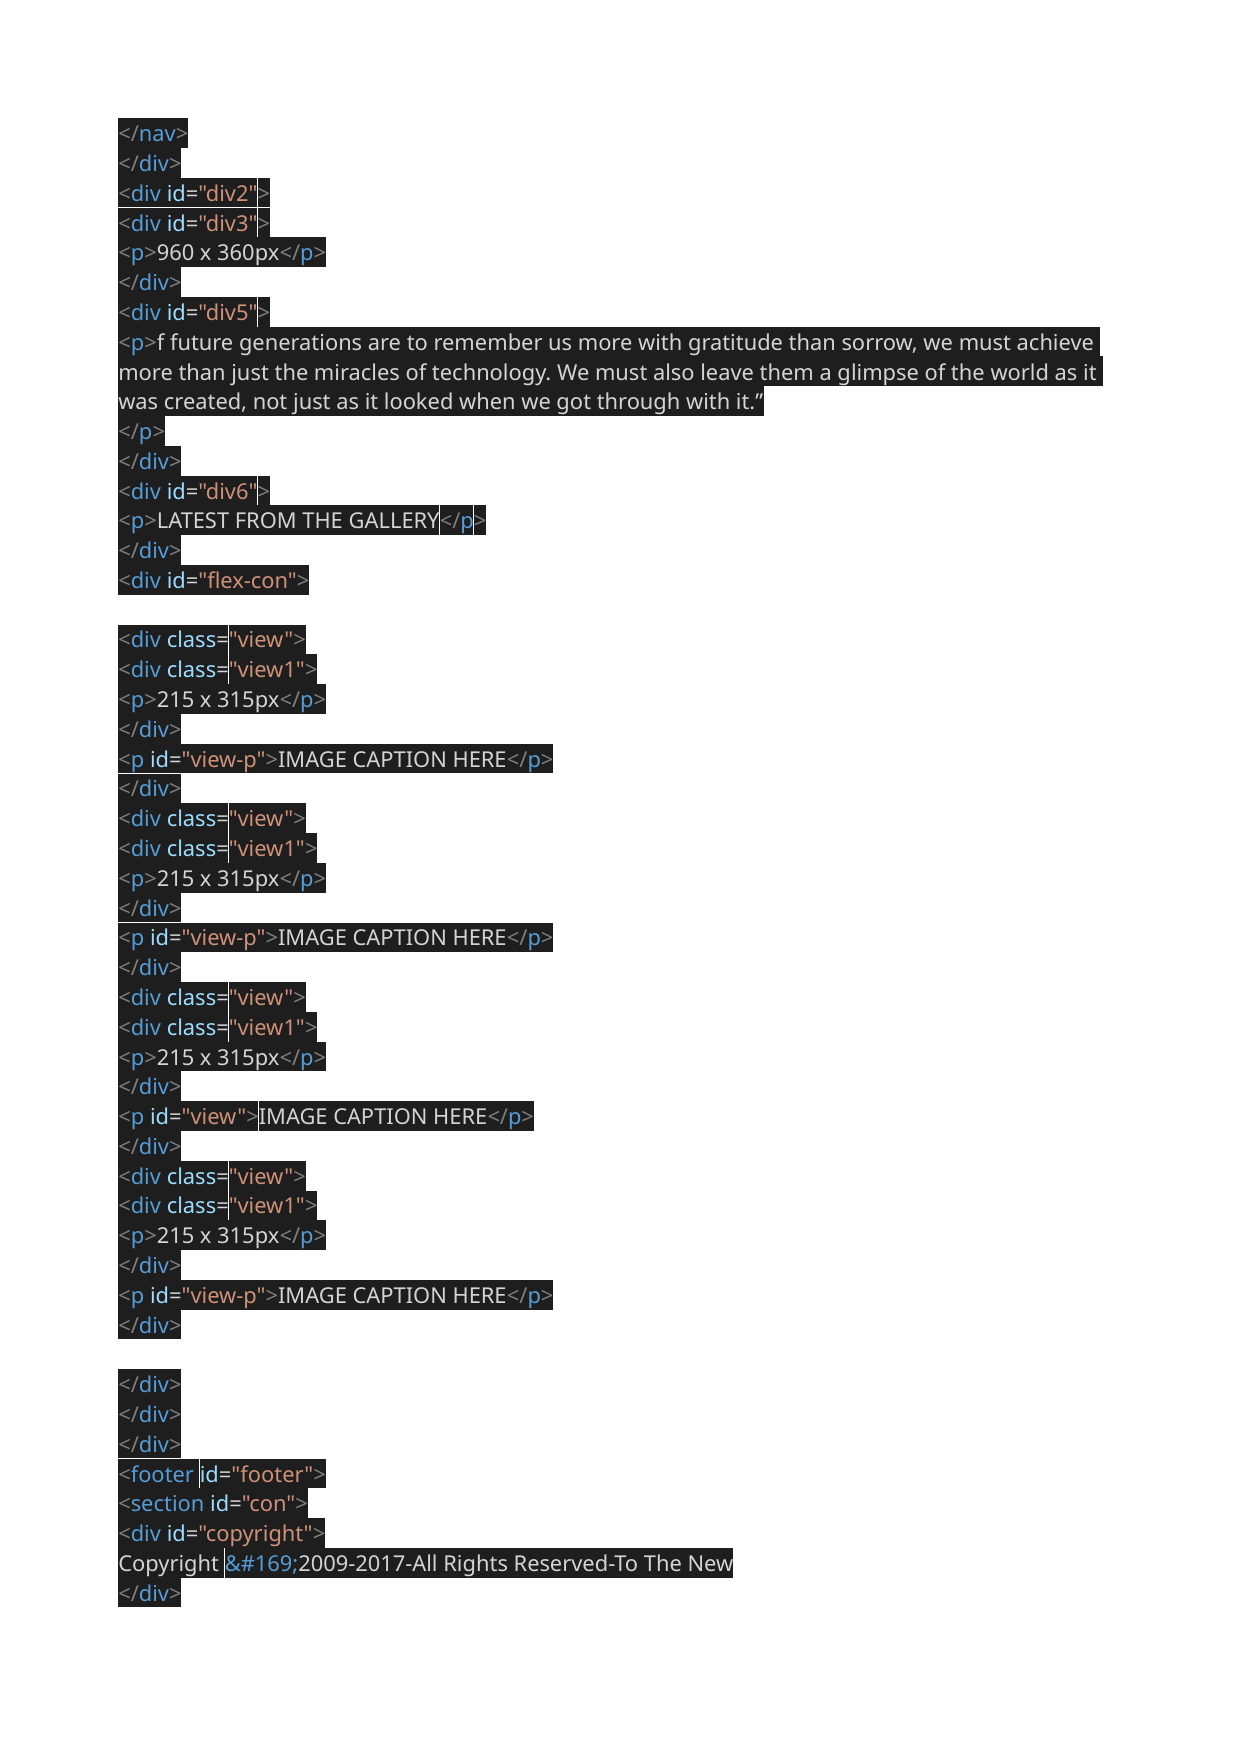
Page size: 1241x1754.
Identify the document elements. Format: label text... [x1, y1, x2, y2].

text </div> [118, 1578, 1122, 1607]
text </div> [118, 1429, 1122, 1458]
text <p>215 x 315px</p> [118, 863, 1122, 893]
text <p id="view-p">IMAGE CAPTION HERE</p> [118, 1280, 1122, 1310]
text </div> [118, 1310, 1122, 1339]
text <div id="flex-con"> [118, 565, 1122, 595]
text </div> [118, 1131, 1122, 1161]
text <section id="con"> [118, 1488, 1122, 1518]
text </div> [118, 952, 1122, 982]
text <p>215 x 315px</p> [118, 1220, 1122, 1250]
text <div class="view1"> [118, 1191, 1122, 1220]
text </div> [118, 148, 1122, 178]
text <p id="view-p">IMAGE CAPTION HERE</p> [118, 922, 1122, 952]
text <p id="view-p">IMAGE CAPTION HERE</p> [118, 744, 1122, 773]
text </div> [118, 1369, 1122, 1399]
text <div id="copyright"> [118, 1518, 1122, 1548]
text <div id="div3"> [118, 207, 1122, 237]
text </div> [118, 446, 1122, 476]
text <div id="div5"> [118, 297, 1122, 327]
text Copyright &#169;2009-2017-All Rights Reserved-To The New [118, 1548, 1122, 1578]
text <div class="view"> [118, 1161, 1122, 1191]
text <div class="view1"> [118, 1012, 1122, 1042]
text <div id="div2"> [118, 178, 1122, 207]
text <p>215 x 315px</p> [118, 684, 1122, 714]
text <p>LATEST FROM THE GALLERY</p> [118, 505, 1122, 535]
text <div class="view1"> [118, 654, 1122, 684]
text <div id="div6"> [118, 476, 1122, 505]
text <div class="view"> [118, 803, 1122, 833]
text </div> [118, 267, 1122, 297]
text <footer id="footer"> [118, 1458, 1122, 1488]
text <p id="view">IMAGE CAPTION HERE</p> [118, 1101, 1122, 1131]
text <div class="view"> [118, 982, 1122, 1012]
text </div> [118, 1071, 1122, 1101]
text </div> [118, 714, 1122, 744]
text <p>f future generations are to remember us more with gratitude than sorrow, we must achieve more than just the miracles of technology. We must also leave them a glimpse of the world as it was created, not just as it looked when we got through with it.” [118, 327, 1122, 416]
text </div> [118, 1250, 1122, 1280]
text </p> [118, 416, 1122, 446]
text <p>960 x 360px</p> [118, 237, 1122, 267]
text <p>215 x 315px</p> [118, 1042, 1122, 1071]
text </div> [118, 1399, 1122, 1429]
text </div> [118, 535, 1122, 565]
text </div> [118, 893, 1122, 922]
text </div> [118, 773, 1122, 803]
text </nav> [118, 118, 1122, 148]
text <div class="view"> [118, 624, 1122, 654]
text <div class="view1"> [118, 833, 1122, 863]
